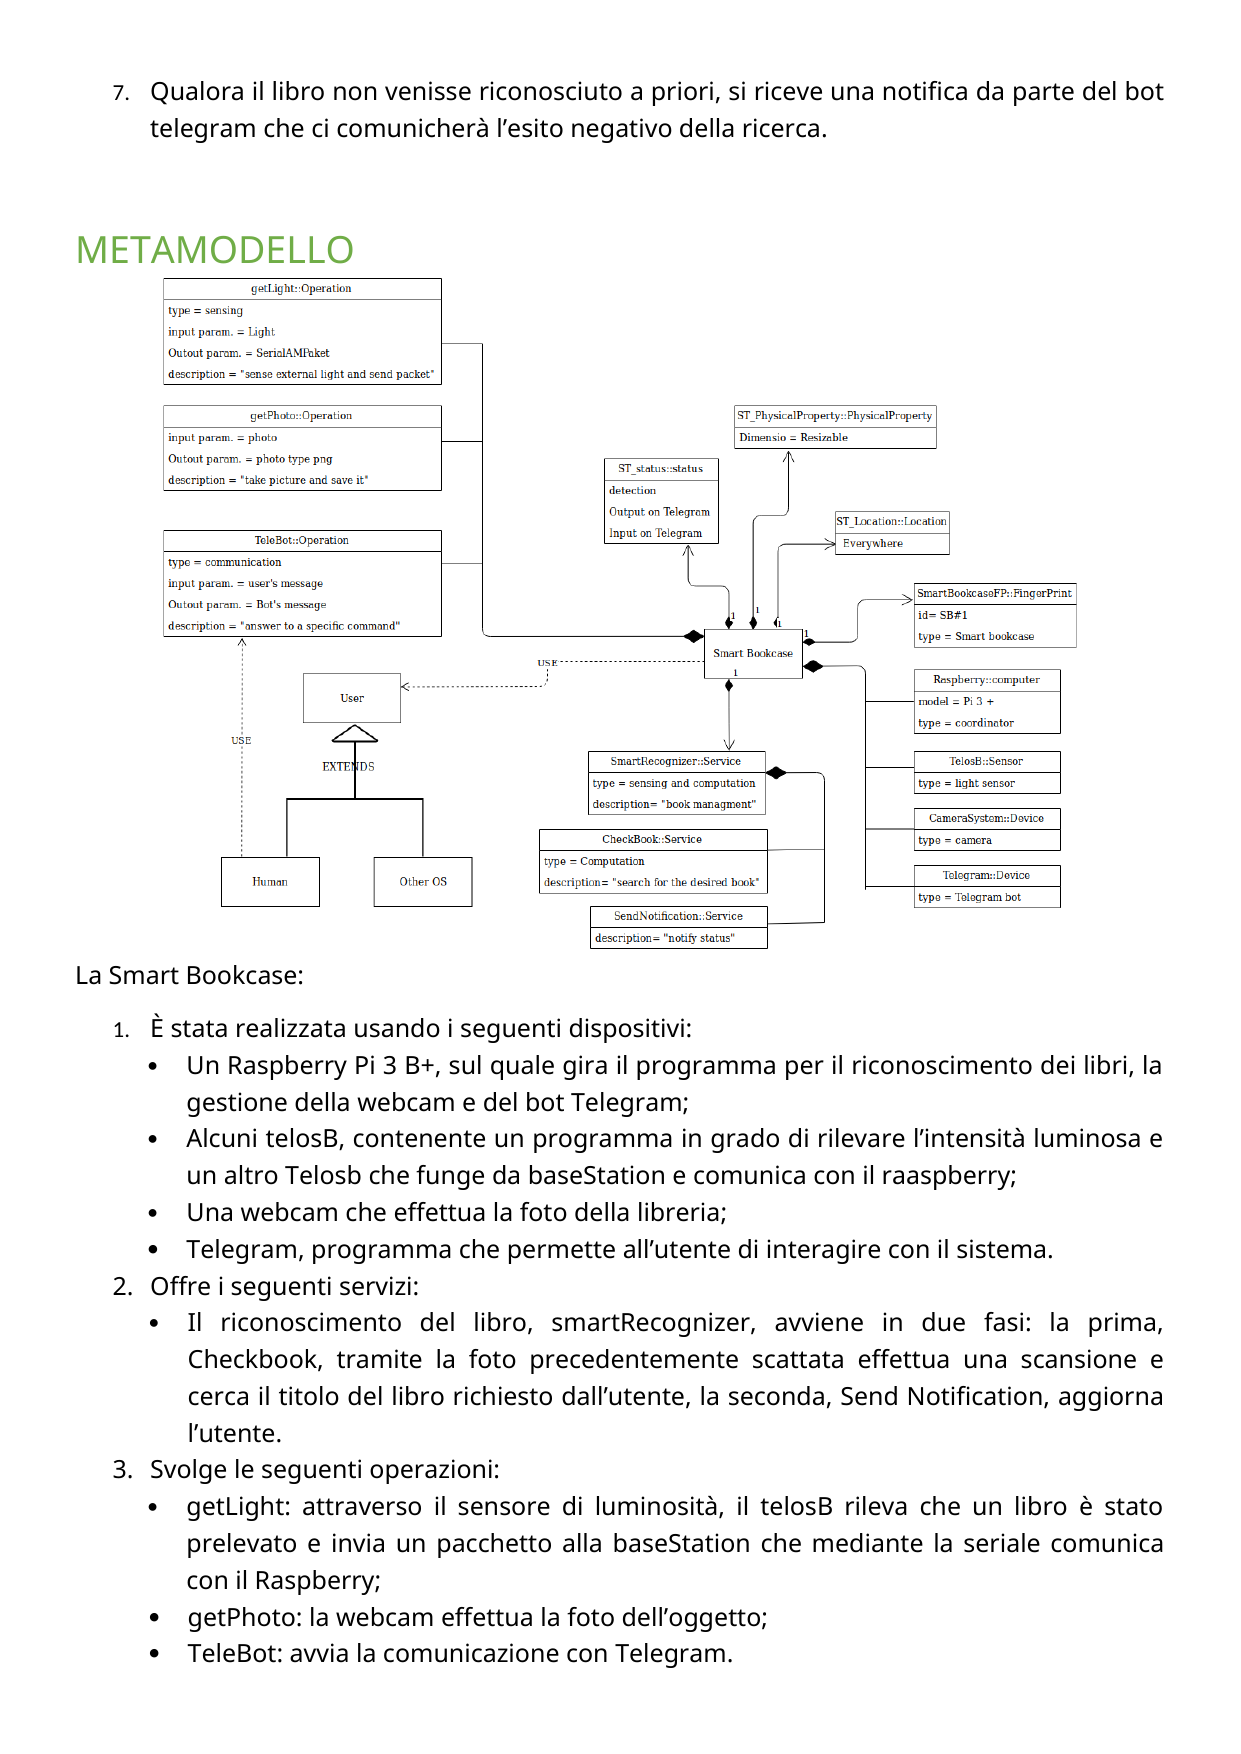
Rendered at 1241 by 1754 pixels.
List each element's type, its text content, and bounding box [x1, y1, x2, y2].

list getPhoto: la webcam effettua la foto dell’oggetto; [150, 1599, 1165, 1633]
list Il riconoscimento del libro, smartRecognizer, avviene in due fasi: la prima, Checkbook, tramite la foto precedentemente scattata effettua una scansione e cerca il titolo del libro richiesto dall’utente, la seconda, Send Notification, aggiorna l’utente. [150, 1305, 1165, 1449]
list Alcuni telosB, contenente un programma in grado di rilevare l’intensità luminosa e un altro Telosb che funge da baseStation e comunica con il raaspberry; [149, 1121, 1165, 1192]
picture [163, 278, 1077, 951]
subtitle METAMODELLO [75, 223, 1165, 274]
list È stata realizzata usando i seguenti dispositivi: [112, 1011, 1165, 1045]
list getLight: attraverso il sensore di luminosità, il telosB rileva che un libro è stato prelevato e invia un pacchetto alla baseStation che mediante la seriale comunica con il Raspberry; [149, 1489, 1165, 1596]
list Qualora il libro non venisse riconosciuto a priori, si riceve una notifica da parte del bot telegram che ci comunicherà l’esito negativo della ricerca. [112, 74, 1165, 145]
list Svolge le seguenti operazioni: [112, 1452, 1165, 1486]
list TeleBot: avvia la comunicazione con Telegram. [150, 1636, 1165, 1670]
list Una webcam che effettua la foto della libreria; [149, 1195, 1165, 1229]
list Offre i seguenti servizi: [112, 1268, 1165, 1302]
list Un Raspberry Pi 3 B+, sul quale gira il programma per il riconoscimento dei libri, la gestione della webcam e del bot Telegram; [149, 1048, 1165, 1118]
text La Smart Bookcase: [75, 278, 1165, 991]
list Telegram, programma che permette all’utente di interagire con il sistema. [149, 1231, 1165, 1266]
